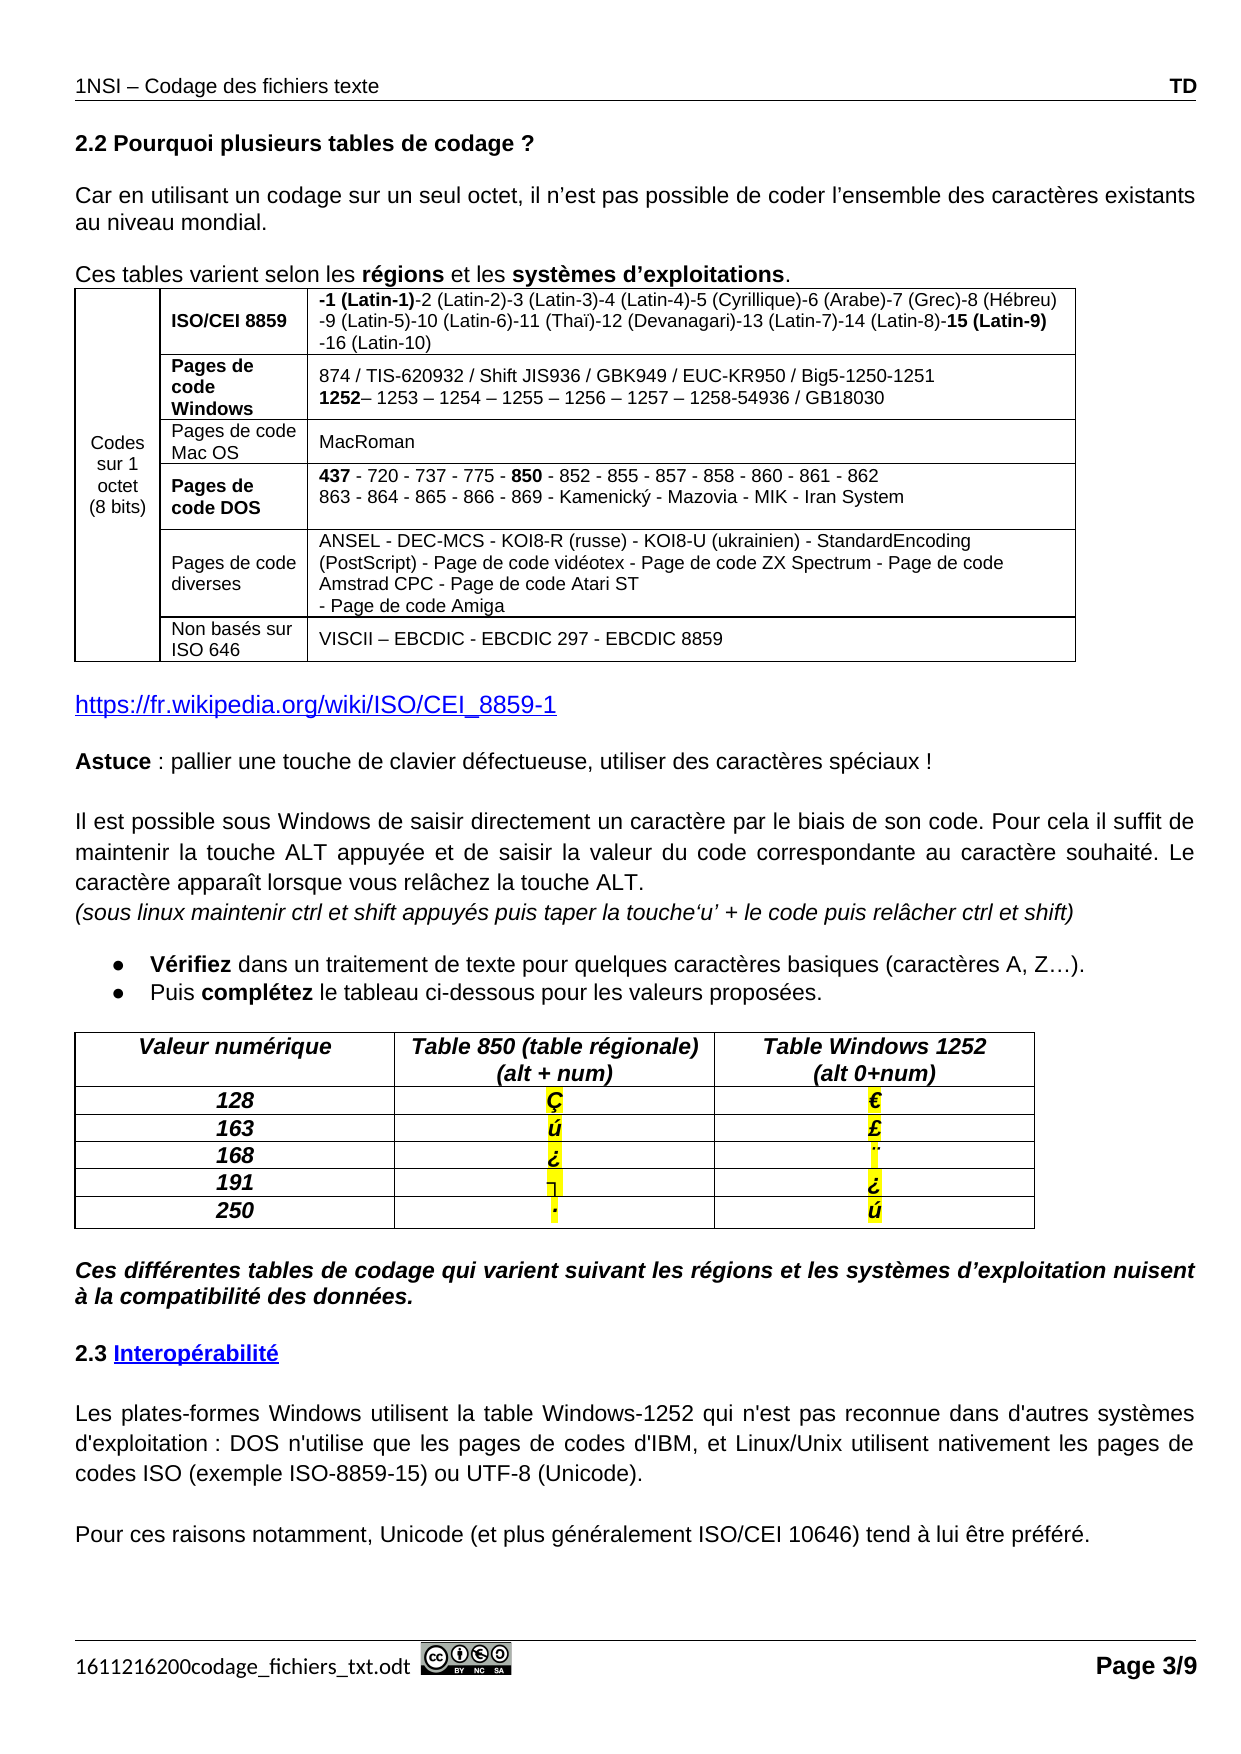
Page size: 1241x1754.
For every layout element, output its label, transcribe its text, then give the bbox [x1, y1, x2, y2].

table_cell € [715, 1087, 1034, 1113]
table_cell ANSEL - DEC-MCS - KOI8-R (russe) - KOI8-U (ukrainien) - StandardEncoding (PostScript) - Page de code vidéotex - Page de code ZX Spectrum - Page de code Amstrad CPC - Page de code Atari ST - Page de code Amiga [308, 530, 1075, 616]
table_cell 128 [76, 1087, 394, 1113]
text https://fr.wikipedia.org/wiki/ISO/CEI_8859-1 [75, 690, 1196, 719]
table_cell · [395, 1197, 714, 1228]
table_header ISO/CEI 8859 [161, 289, 307, 353]
picture [420, 1642, 512, 1675]
table_cell Ç [395, 1087, 714, 1113]
table_cell Pages de code Mac OS [161, 420, 307, 463]
table_cell ú [715, 1197, 1034, 1228]
list 2.3 Interopérabilité [75, 1339, 1196, 1366]
table_cell ┐ [395, 1169, 714, 1196]
table_cell Pages de code diverses [161, 530, 307, 616]
table_cell 874 / TIS-620932 / Shift JIS936 / GBK949 / EUC-KR950 / Big5-1250-1251 1252– 1253 – 1254 – 1255 – 1256 – 1257 – 1258-54936 / GB18030 [308, 355, 1075, 419]
list Astuce : pallier une touche de clavier défectueuse, utiliser des caractères spéciaux ! [75, 748, 1196, 774]
text 2.2 Pourquoi plusieurs tables de codage ? [75, 129, 1196, 156]
table_header Table Windows 1252 (alt 0+num) [715, 1033, 1034, 1086]
list Puis complétez le tableau ci-dessous pour les valeurs proposées. [112, 978, 1196, 1006]
table_cell ¨ [715, 1142, 1034, 1168]
table_cell 163 [76, 1115, 394, 1141]
text Ces tables varient selon les régions et les systèmes d’exploitations. [75, 261, 1196, 288]
list (sous linux maintenir ctrl et shift appuyés puis taper la touche‘u’ + le code puis relâcher ctrl et shift) [75, 899, 1196, 925]
table_header -1 (Latin-1)-2 (Latin-2)-3 (Latin-3)-4 (Latin-4)-5 (Cyrillique)-6 (Arabe)-7 (Grec)-8 (Hébreu) -9 (Latin-5)-10 (Latin-6)-11 (Thaï)-12 (Devanagari)-13 (Latin-7)-14 (Latin-8)-15 (Latin-9) -16 (Latin-10) [308, 289, 1075, 353]
table_cell 168 [76, 1142, 394, 1168]
table_cell VISCII – EBCDIC - EBCDIC 297 - EBCDIC 8859 [308, 618, 1075, 661]
table_cell Pages de code DOS [161, 464, 307, 529]
table_cell ú [395, 1115, 714, 1141]
table_cell 437 - 720 - 737 - 775 - 850 - 852 - 855 - 857 - 858 - 860 - 861 - 862 863 - 864 - 865 - 866 - 869 - Kamenický - Mazovia - MIK - Iran System [308, 464, 1075, 529]
table_header Valeur numérique [76, 1033, 394, 1086]
table_cell ¿ [715, 1169, 1034, 1196]
list Pour ces raisons notamment, Unicode (et plus généralement ISO/CEI 10646) tend à lui être préféré. [75, 1521, 1196, 1547]
list Il est possible sous Windows de saisir directement un caractère par le biais de son code. Pour cela il suffit de maintenir la touche ALT appuyée et de saisir la valeur du code correspondante au caractère souhaité. Le caractère apparaît lorsque vous relâchez la touche ALT. [75, 808, 1196, 895]
table_cell Pages de code Windows [161, 355, 307, 419]
table_cell £ [715, 1115, 1034, 1141]
table_header Table 850 (table régionale) (alt + num) [395, 1033, 714, 1086]
table_cell Non basés sur ISO 646 [161, 618, 307, 661]
list Vérifiez dans un traitement de texte pour quelques caractères basiques (caractères A, Z…). [112, 950, 1196, 978]
table_cell 250 [76, 1197, 394, 1228]
text Car en utilisant un codage sur un seul octet, il n’est pas possible de coder l’ensemble des caractères existants au niveau mondial. [75, 182, 1196, 235]
list Les plates-formes Windows utilisent la table Windows-1252 qui n'est pas reconnue dans d'autres systèmes d'exploitation : DOS n'utilise que les pages de codes d'IBM, et Linux/Unix utilisent nativement les pages de codes ISO (exemple ISO-8859-15) ou UTF-8 (Unicode). [75, 1400, 1196, 1487]
table_cell MacRoman [308, 420, 1075, 463]
text Ces différentes tables de codage qui varient suivant les régions et les systèmes d’exploitation nuisent à la compatibilité des données. [75, 1257, 1196, 1309]
table_header Codes sur 1 octet (8 bits) [76, 289, 159, 661]
table_cell 191 [76, 1169, 394, 1196]
table_cell ¿ [395, 1142, 714, 1168]
